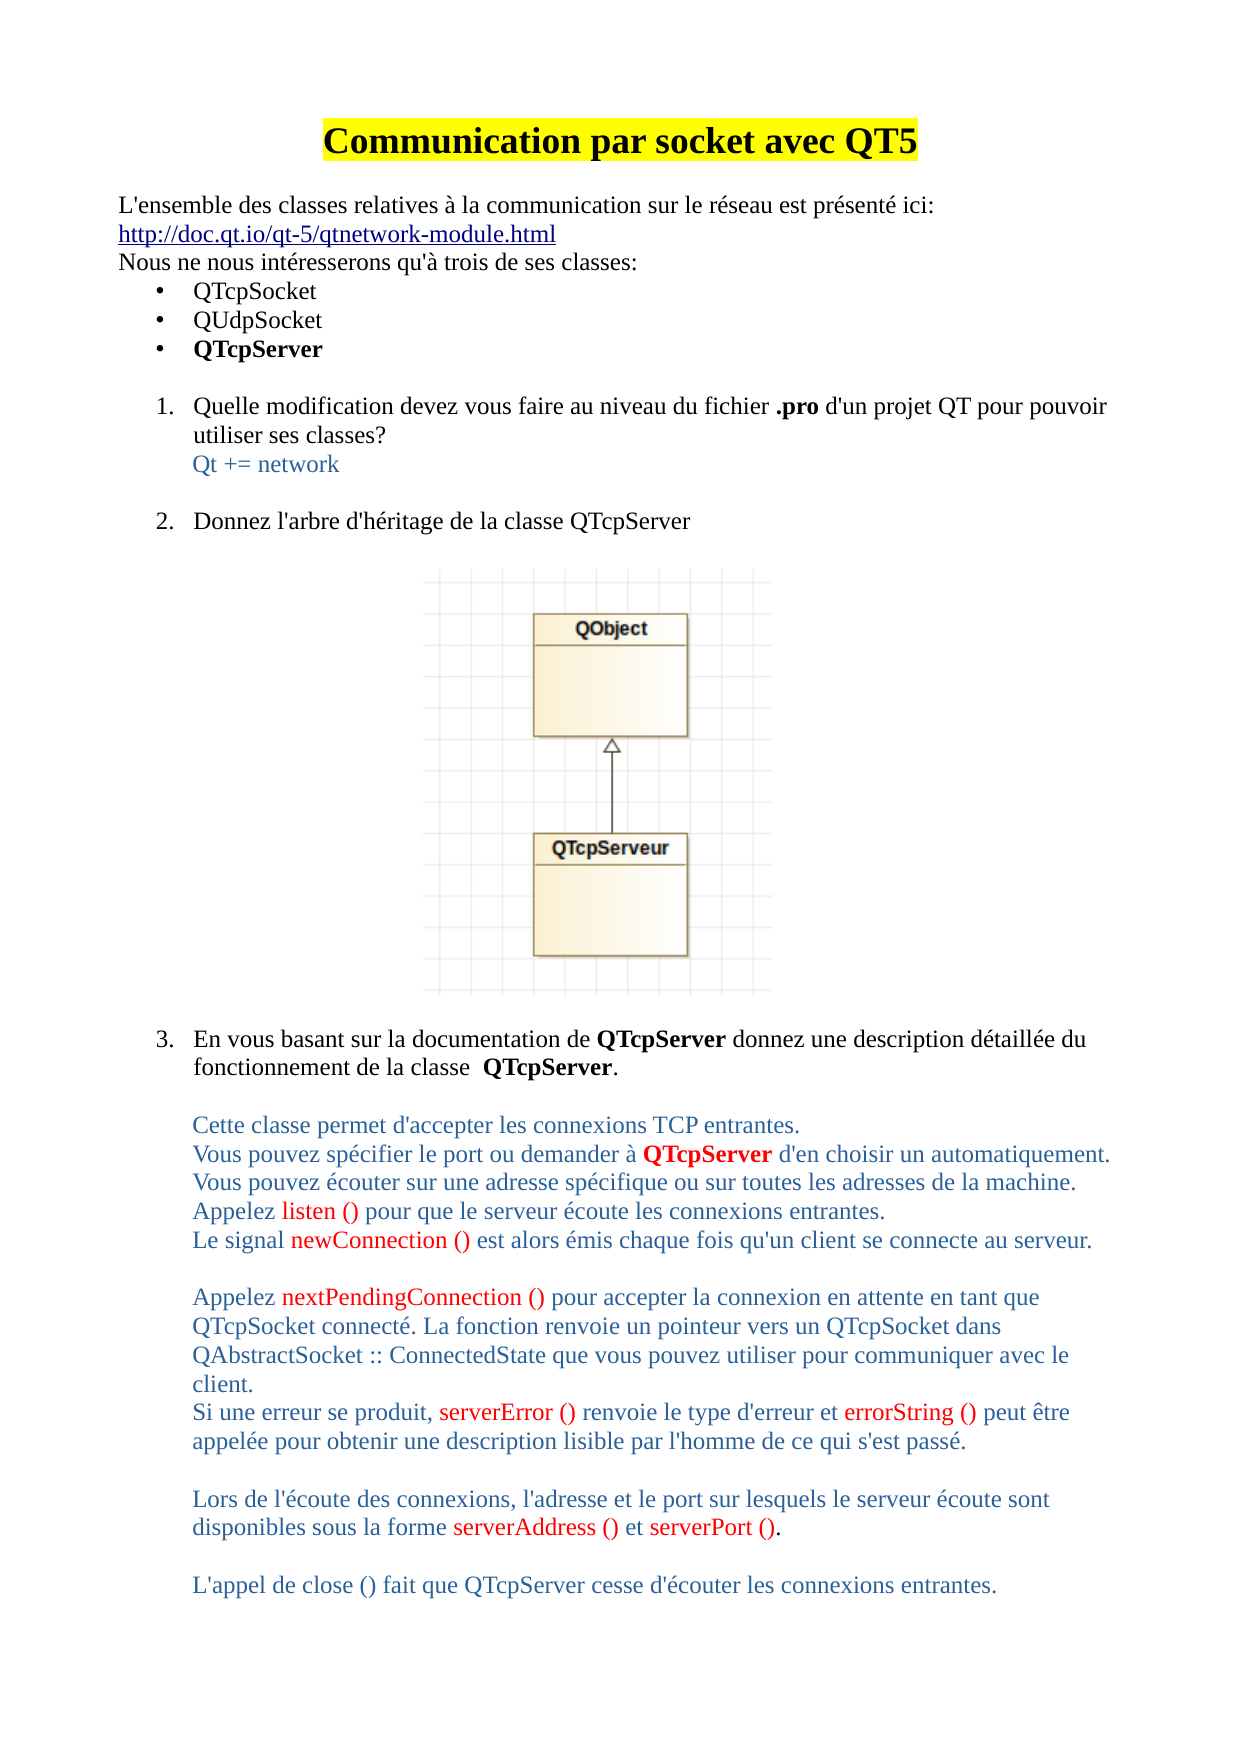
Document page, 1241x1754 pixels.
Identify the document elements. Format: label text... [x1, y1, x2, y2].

list En vous basant sur la documentation de QTcpServer donnez une description détaillée du fonctionnement de la classe QTcpServer. [156, 1024, 1122, 1081]
text Nous ne nous intéresserons qu'à trois de ses classes: [118, 247, 1122, 276]
picture [422, 569, 773, 996]
text http://doc.qt.io/qt-5/qtnetwork-module.html [118, 219, 1122, 247]
text Le signal newConnection () est alors émis chaque fois qu'un client se connecte au serveur. [192, 1225, 1122, 1254]
text Lors de l'écoute des connexions, l'adresse et le port sur lesquels le serveur écoute sont disponibles sous la forme serverAddress () et serverPort (). [192, 1484, 1122, 1541]
text L'ensemble des classes relatives à la communication sur le réseau est présenté ici: [118, 190, 1122, 219]
list QTcpServer [156, 334, 1122, 362]
text L'appel de close () fait que QTcpServer cesse d'écouter les connexions entrantes. [192, 1570, 1122, 1599]
text Communication par socket avec QT5 [118, 118, 1122, 161]
text Cette classe permet d'accepter les connexions TCP entrantes. [192, 1110, 1122, 1139]
text Qt += network [118, 449, 1122, 477]
text Vous pouvez écouter sur une adresse spécifique ou sur toutes les adresses de la machine. [192, 1167, 1122, 1196]
text Appelez nextPendingConnection () pour accepter la connexion en attente en tant que QTcpSocket connecté. La fonction renvoie un pointeur vers un QTcpSocket dans QAbstractSocket :: ConnectedState que vous pouvez utiliser pour communiquer avec le client. [192, 1282, 1122, 1397]
list QTcpSocket [156, 276, 1122, 305]
list QUdpSocket [156, 305, 1122, 334]
list Donnez l'arbre d'héritage de la classe QTcpServer [156, 506, 1122, 535]
list Quelle modification devez vous faire au niveau du fichier .pro d'un projet QT pour pouvoir utiliser ses classes? [156, 391, 1122, 449]
text Si une erreur se produit, serverError () renvoie le type d'erreur et errorString () peut être appelée pour obtenir une description lisible par l'homme de ce qui s'est passé. [192, 1397, 1122, 1455]
text Vous pouvez spécifier le port ou demander à QTcpServer d'en choisir un automatiquement. [192, 1139, 1122, 1167]
text Appelez listen () pour que le serveur écoute les connexions entrantes. [192, 1196, 1122, 1225]
